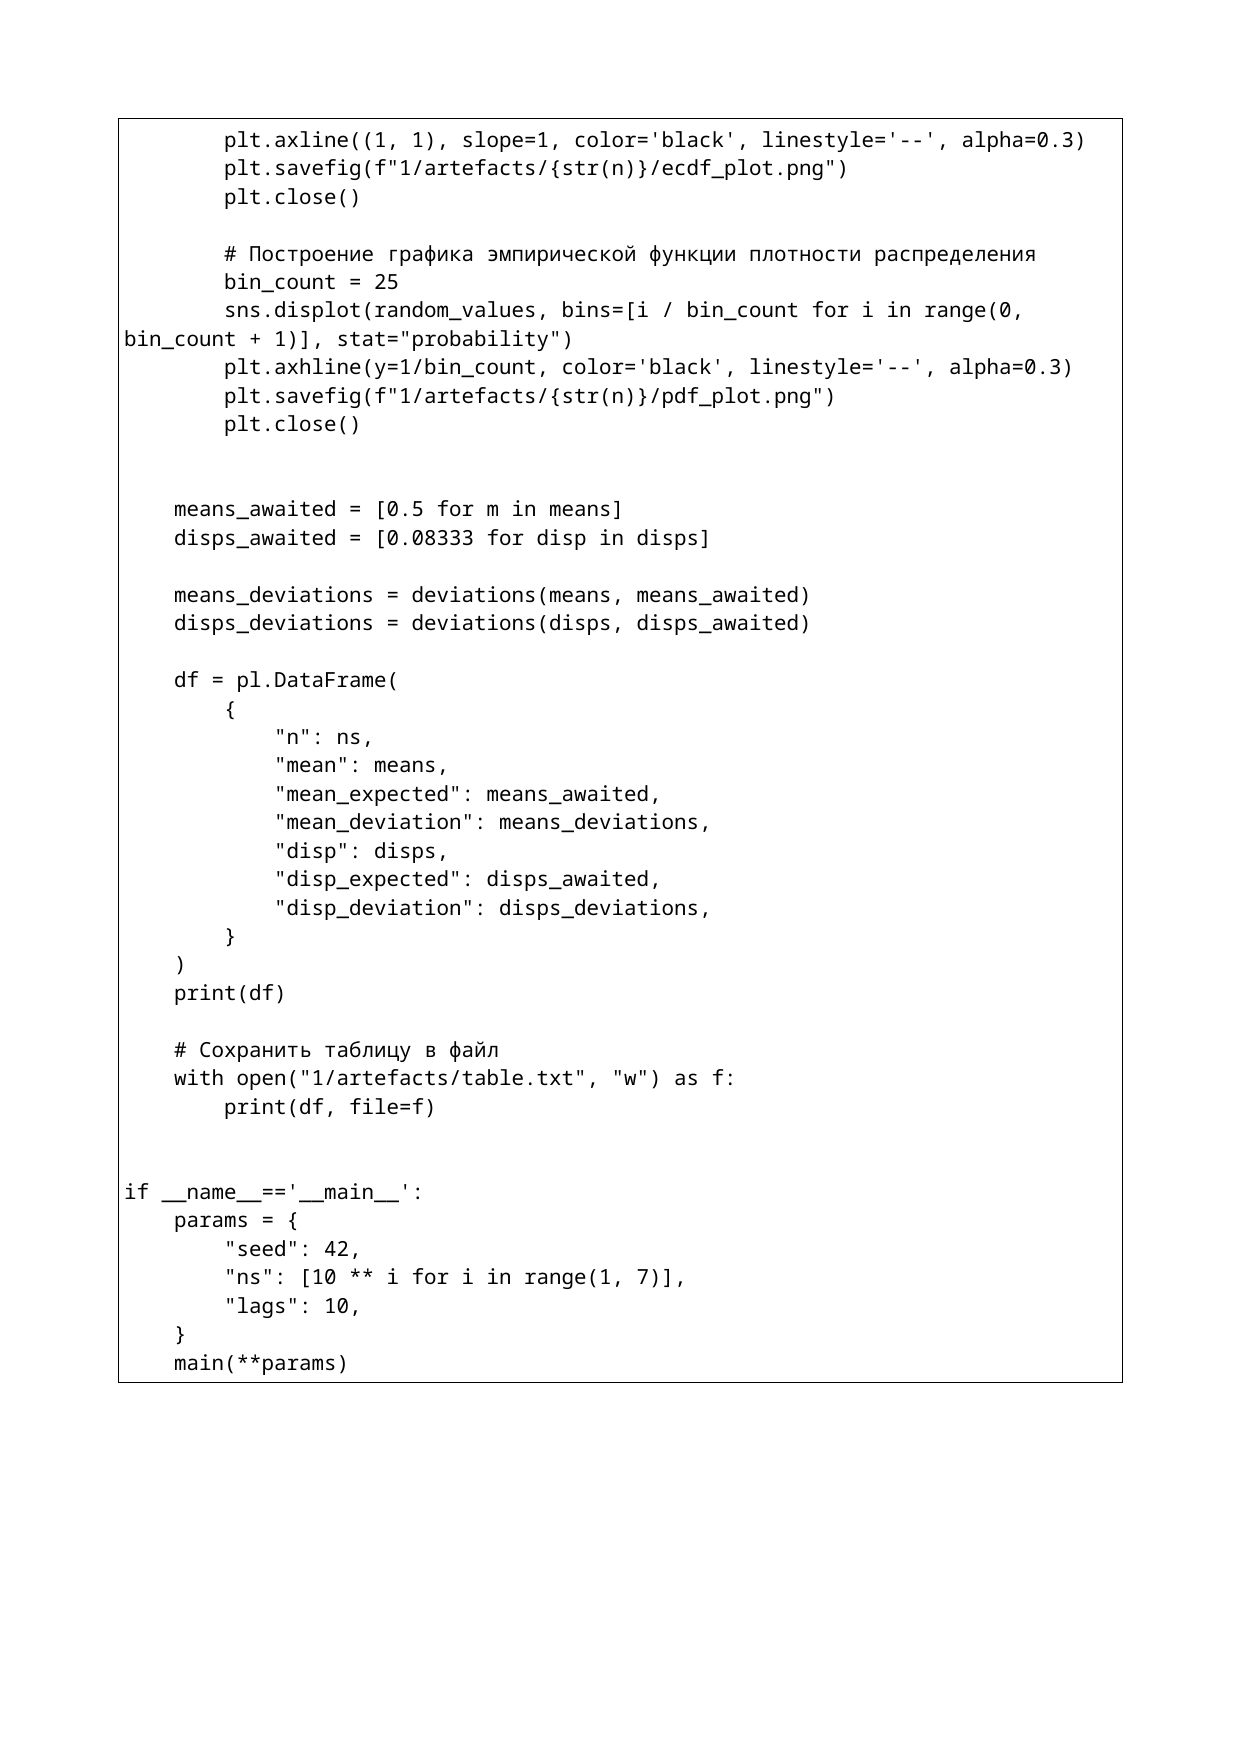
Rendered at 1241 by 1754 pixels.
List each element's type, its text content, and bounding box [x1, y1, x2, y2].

table_header plt.axline((1, 1), slope=1, color='black', linestyle='--', alpha=0.3) plt.savefig(f"1/artefacts/{str(n)}/ecdf_plot.png") plt.close() # Построение графика эмпирической функции плотности распределения bin_count = 25 sns.displot(random_values, bins=[i / bin_count for i in range(0, bin_count + 1)], stat="probability") plt.axhline(y=1/bin_count, color='black', linestyle='--', alpha=0.3) plt.savefig(f"1/artefacts/{str(n)}/pdf_plot.png") plt.close() means_awaited = [0.5 for m in means] disps_awaited = [0.08333 for disp in disps] means_deviations = deviations(means, means_awaited) disps_deviations = deviations(disps, disps_awaited) df = pl.DataFrame( { "n": ns, "mean": means, "mean_expected": means_awaited, "mean_deviation": means_deviations, "disp": disps, "disp_expected": disps_awaited, "disp_deviation": disps_deviations, } ) print(df) # Сохранить таблицу в файл with open("1/artefacts/table.txt", "w") as f: print(df, file=f) if __name__=='__main__': params = { "seed": 42, "ns": [10 ** i for i in range(1, 7)], "lags": 10, } main(**params) [119, 119, 1122, 1382]
